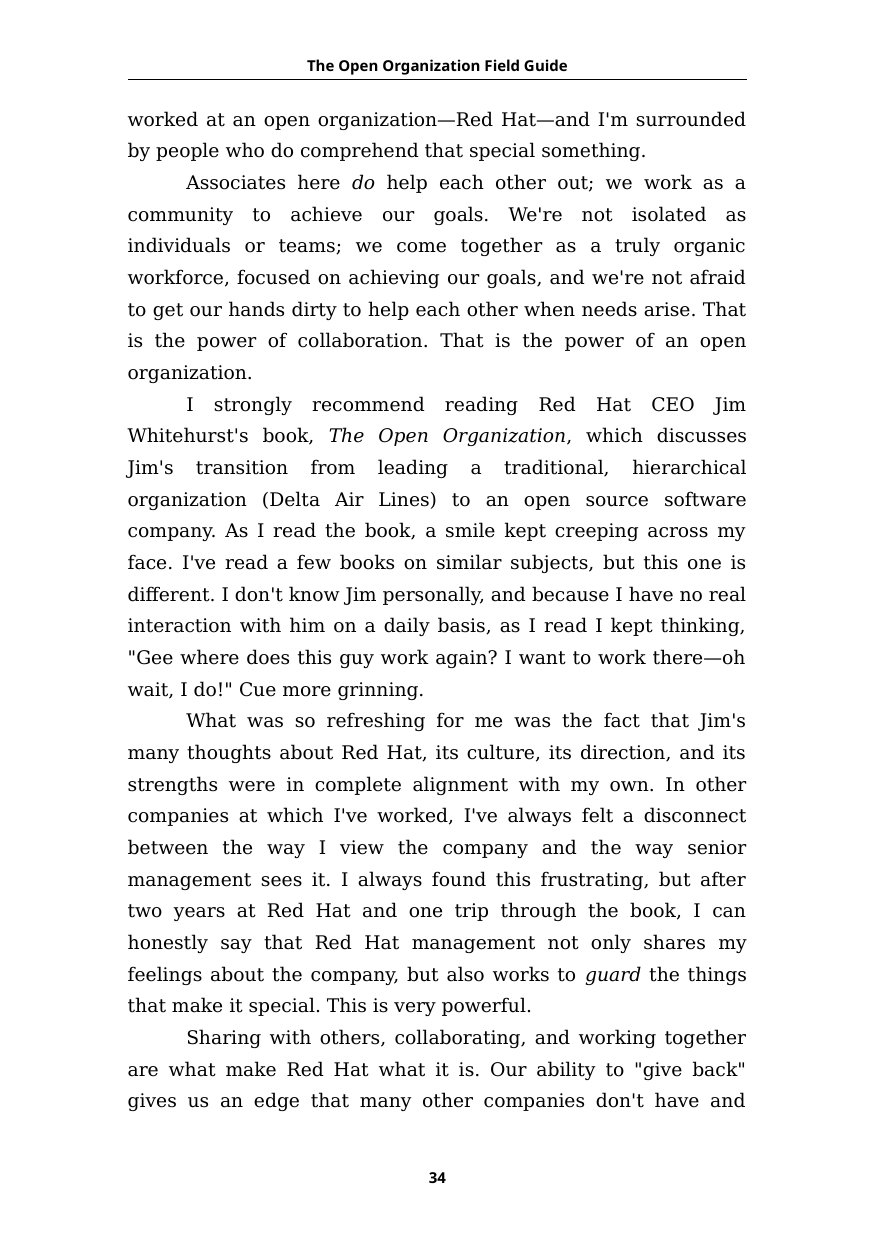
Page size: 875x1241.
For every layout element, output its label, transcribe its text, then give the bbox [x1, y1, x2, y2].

text What was so refreshing for me was the fact that Jim's many thoughts about Red Hat, its culture, its direction, and its strengths were in complete alignment with my own. In other companies at which I've worked, I've always felt a disconnect between the way I view the company and the way senior management sees it. I always found this frustrating, but after two years at Red Hat and one trip through the book, I can honestly say that Red Hat management not only shares my feelings about the company, but also works to guard the things that make it special. This is very powerful. [127, 710, 747, 1017]
text I strongly recommend reading Red Hat CEO Jim Whitehurst's book, The Open Organization, which discusses Jim's transition from leading a traditional, hierarchical organization (Delta Air Lines) to an open source software company. As I read the book, a smile kept creeping across my face. I've read a few books on similar subjects, but this one is different. I don't know Jim personally, and because I have no real interaction with him on a daily basis, as I read I kept thinking, "Gee where does this guy work again? I want to work there—oh wait, I do!" Cue more grinning. [127, 393, 747, 700]
text Associates here do help each other out; we work as a community to achieve our goals. We're not isolated as individuals or teams; we come together as a truly organic workforce, focused on achieving our goals, and we're not afraid to get our hands dirty to help each other when needs arise. That is the power of collaboration. That is the power of an open organization. [127, 172, 747, 384]
text Sharing with others, collaborating, and working together are what make Red Hat what it is. Our ability to "give back" gives us an edge that many other companies don't have and [127, 1027, 747, 1112]
text worked at an open organization—Red Hat—and I'm surrounded by people who do comprehend that special something. [127, 108, 747, 162]
